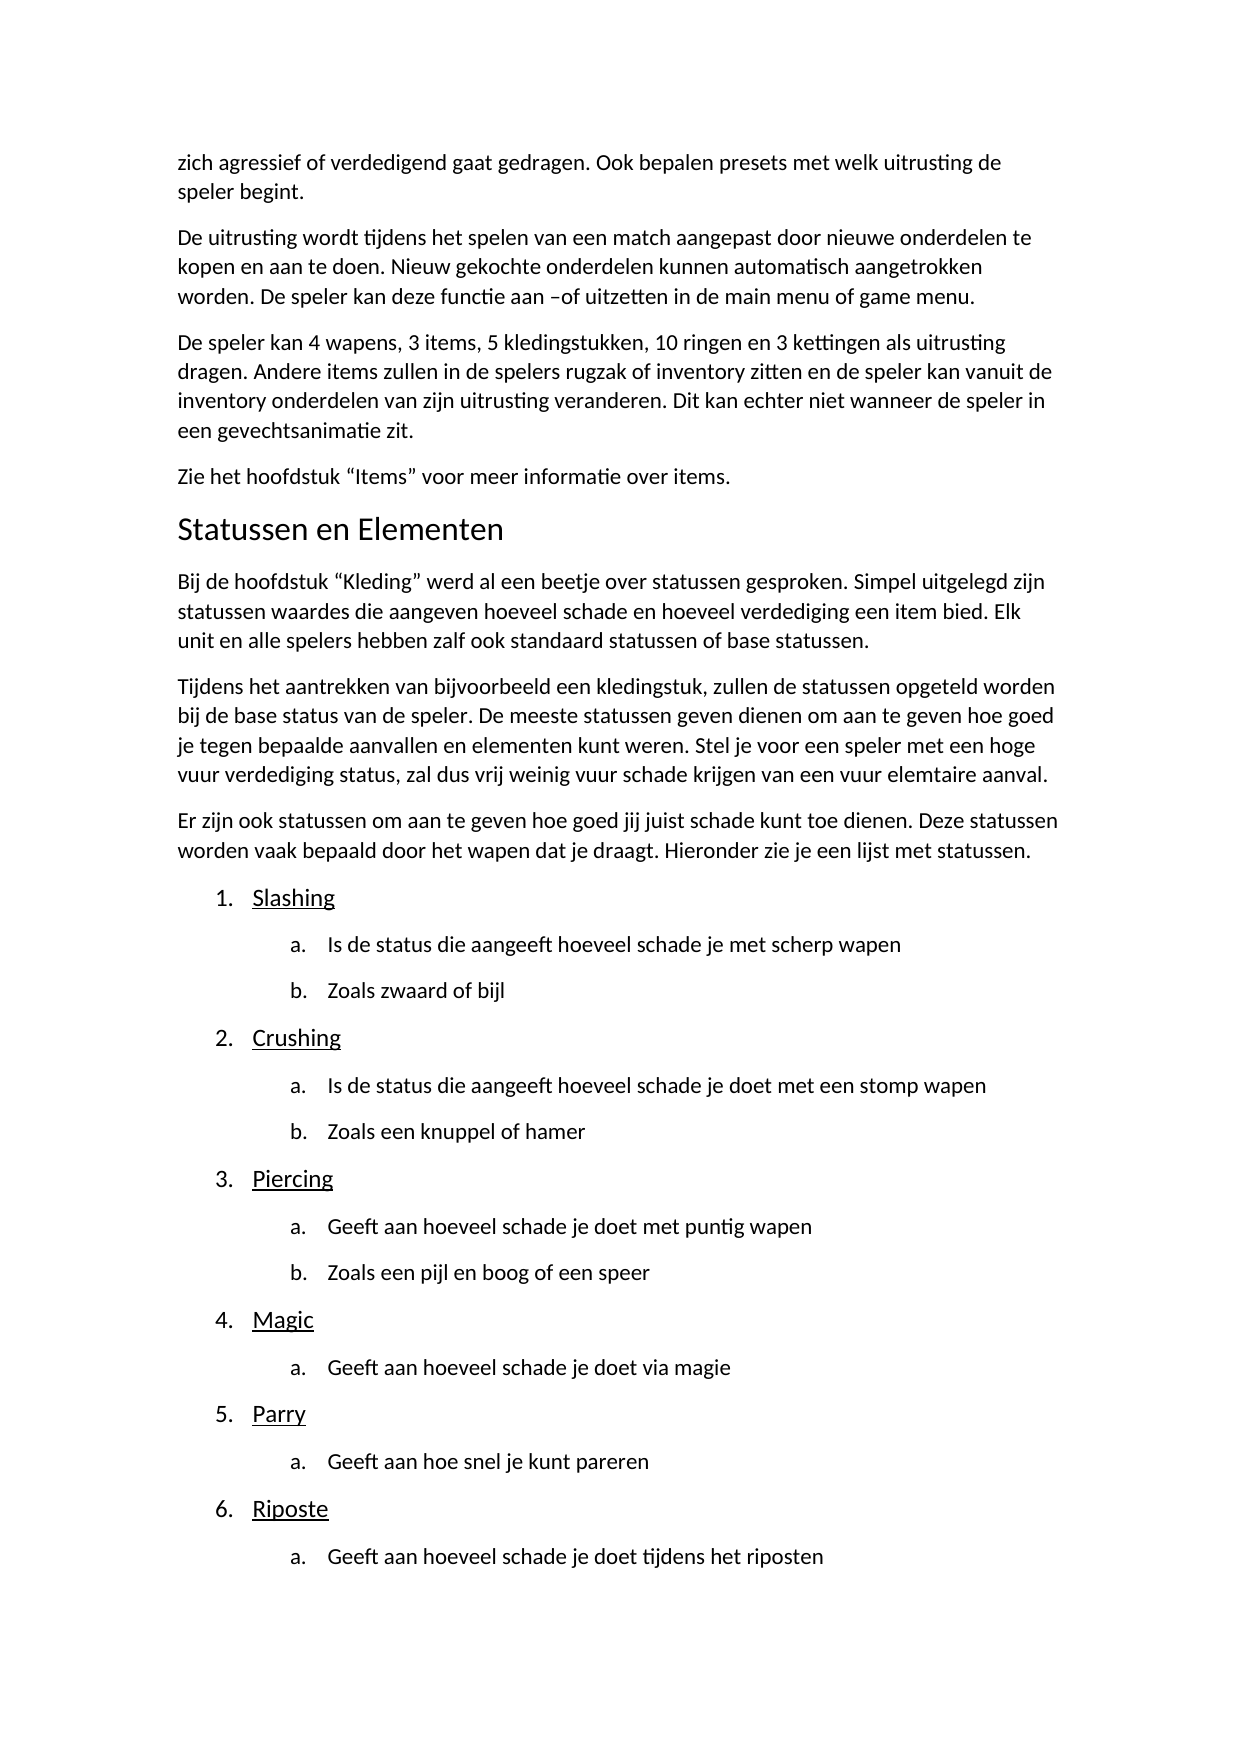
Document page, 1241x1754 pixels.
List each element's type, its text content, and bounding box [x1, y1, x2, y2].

list Parry [215, 1399, 1063, 1429]
list Zoals zwaard of bijl [290, 976, 1063, 1004]
text Zie het hoofdstuk “Items” voor meer informatie over items. [177, 462, 1063, 490]
text zich agressief of verdedigend gaat gedragen. Ook bepalen presets met welk uitrusting de speler begint. [177, 148, 1063, 205]
list Is de status die aangeeft hoeveel schade je met scherp wapen [290, 930, 1063, 958]
text Tijdens het aantrekken van bijvoorbeeld een kledingstuk, zullen de statussen opgeteld worden bij de base status van de speler. De meeste statussen geven dienen om aan te geven hoe goed je tegen bepaalde aanvallen en elementen kunt weren. Stel je voor een speler met een hoge vuur verdediging status, zal dus vrij weinig vuur schade krijgen van een vuur elemtaire aanval. [177, 672, 1063, 788]
text De uitrusting wordt tijdens het spelen van een match aangepast door nieuwe onderdelen te kopen en aan te doen. Nieuw gekochte onderdelen kunnen automatisch aangetrokken worden. De speler kan deze functie aan –of uitzetten in de main menu of game menu. [177, 223, 1063, 310]
text Bij de hoofdstuk “Kleding” werd al een beetje over statussen gesproken. Simpel uitgelegd zijn statussen waardes die aangeven hoeveel schade en hoeveel verdediging een item bied. Elk unit en alle spelers hebben zalf ook standaard statussen of base statussen. [177, 567, 1063, 654]
list Magic [215, 1304, 1063, 1334]
text Er zijn ook statussen om aan te geven hoe goed jij juist schade kunt toe dienen. Deze statussen worden vaak bepaald door het wapen dat je draagt. Hieronder zie je een lijst met statussen. [177, 806, 1063, 864]
list Geeft aan hoeveel schade je doet met puntig wapen [290, 1212, 1063, 1240]
list Geeft aan hoeveel schade je doet tijdens het riposten [290, 1542, 1063, 1570]
list Slashing [215, 882, 1063, 912]
list Geeft aan hoeveel schade je doet via magie [290, 1353, 1063, 1381]
list Piercing [215, 1163, 1063, 1194]
list Zoals een pijl en boog of een speer [290, 1258, 1063, 1286]
list Geeft aan hoe snel je kunt pareren [290, 1447, 1063, 1475]
list Zoals een knuppel of hamer [290, 1117, 1063, 1145]
text Statussen en Elementen [177, 508, 1063, 549]
text De speler kan 4 wapens, 3 items, 5 kledingstukken, 10 ringen en 3 kettingen als uitrusting dragen. Andere items zullen in de spelers rugzak of inventory zitten en de speler kan vanuit de inventory onderdelen van zijn uitrusting veranderen. Dit kan echter niet wanneer de speler in een gevechtsanimatie zit. [177, 328, 1063, 444]
list Is de status die aangeeft hoeveel schade je doet met een stomp wapen [290, 1071, 1063, 1099]
list Riposte [215, 1493, 1063, 1524]
list Crushing [215, 1022, 1063, 1053]
